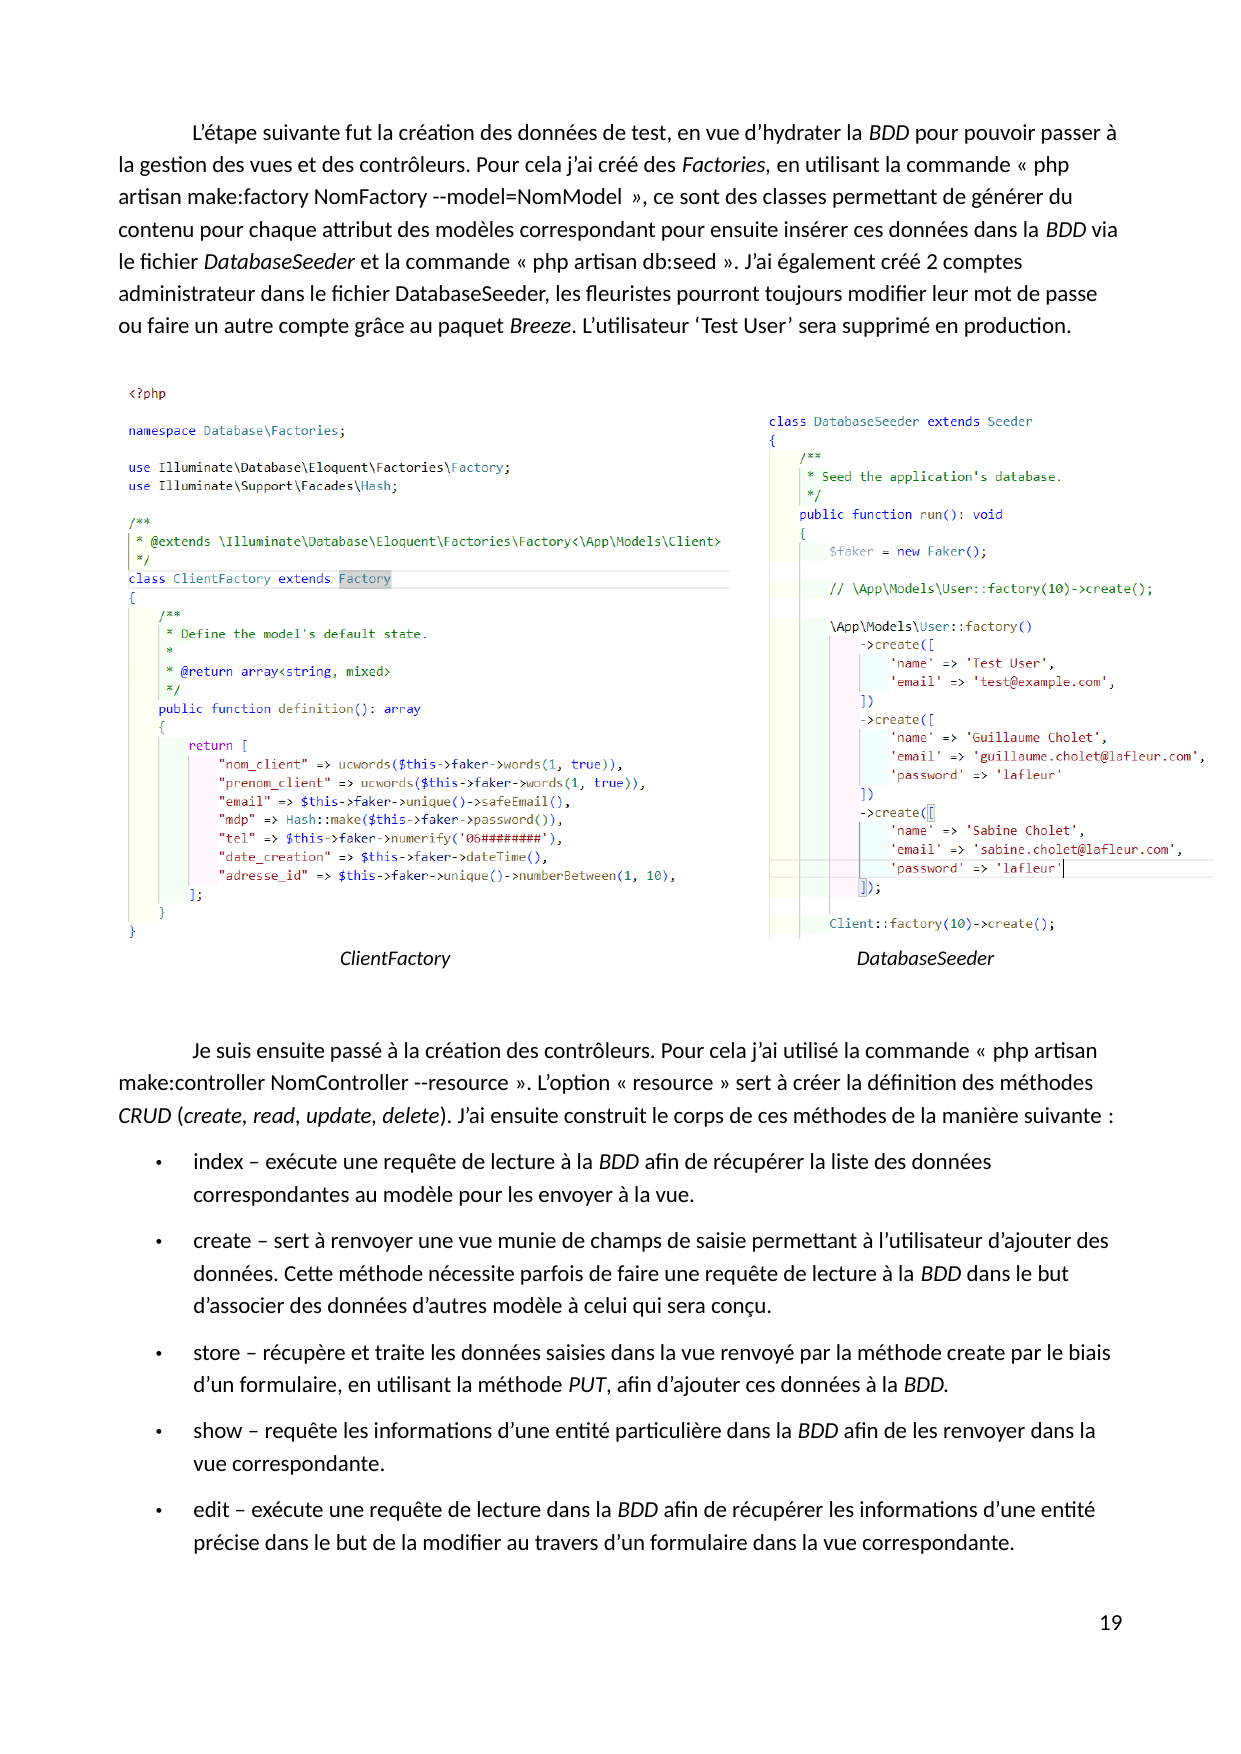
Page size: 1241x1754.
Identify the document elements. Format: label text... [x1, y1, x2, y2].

picture [761, 413, 1215, 939]
list create – sert à renvoyer une vue munie de champs de saisie permettant à l’utilisateur d’ajouter des données. Cette méthode nécessite parfois de faire une requête de lecture à la BDD dans le but d’associer des données d’autres modèle à celui qui sera conçu. [156, 1226, 1122, 1319]
text Je suis ensuite passé à la création des contrôleurs. Pour cela j’ai utilisé la commande « php artisan make:controller NomController --resource ». L’option « resource » sert à créer la définition des méthodes CRUD (create, read, update, delete). J’ai ensuite construit le corps de ces méthodes de la manière suivante : [118, 1036, 1122, 1129]
list show – requête les informations d’une entité particulière dans la BDD afin de les renvoyer dans la vue correspondante. [156, 1417, 1122, 1477]
list index – exécute une requête de lecture à la BDD afin de récupérer la liste des données correspondantes au modèle pour les envoyer à la vue. [156, 1147, 1122, 1208]
text ClientFactory DatabaseSeeder [118, 639, 1122, 971]
list edit – exécute une requête de lecture dans la BDD afin de récupérer les informations d’une entité précise dans le but de la modifier au travers d’un formulaire dans la vue correspondante. [156, 1496, 1122, 1556]
list store – récupère et traite les données saisies dans la vue renvoyé par la méthode create par le biais d’un formulaire, en utilisant la méthode PUT, afin d’ajouter ces données à la BDD. [156, 1338, 1122, 1398]
text L’étape suivante fut la création des données de test, en vue d’hydrater la BDD pour pouvoir passer à la gestion des vues et des contrôleurs. Pour cela j’ai créé des Factories, en utilisant la commande « php artisan make:factory NomFactory --model=NomModel », ce sont des classes permettant de générer du contenu pour chaque attribut des modèles correspondant pour ensuite insérer ces données dans la BDD via le fichier DatabaseSeeder et la commande « php artisan db:seed ». J’ai également créé 2 comptes administrateur dans le fichier DatabaseSeeder, les fleuristes pourront toujours modifier leur mot de passe ou faire un autre compte grâce au paquet Breeze. L’utilisateur ‘Test User’ sera supprimé en production. [118, 118, 1122, 339]
picture [114, 386, 730, 943]
